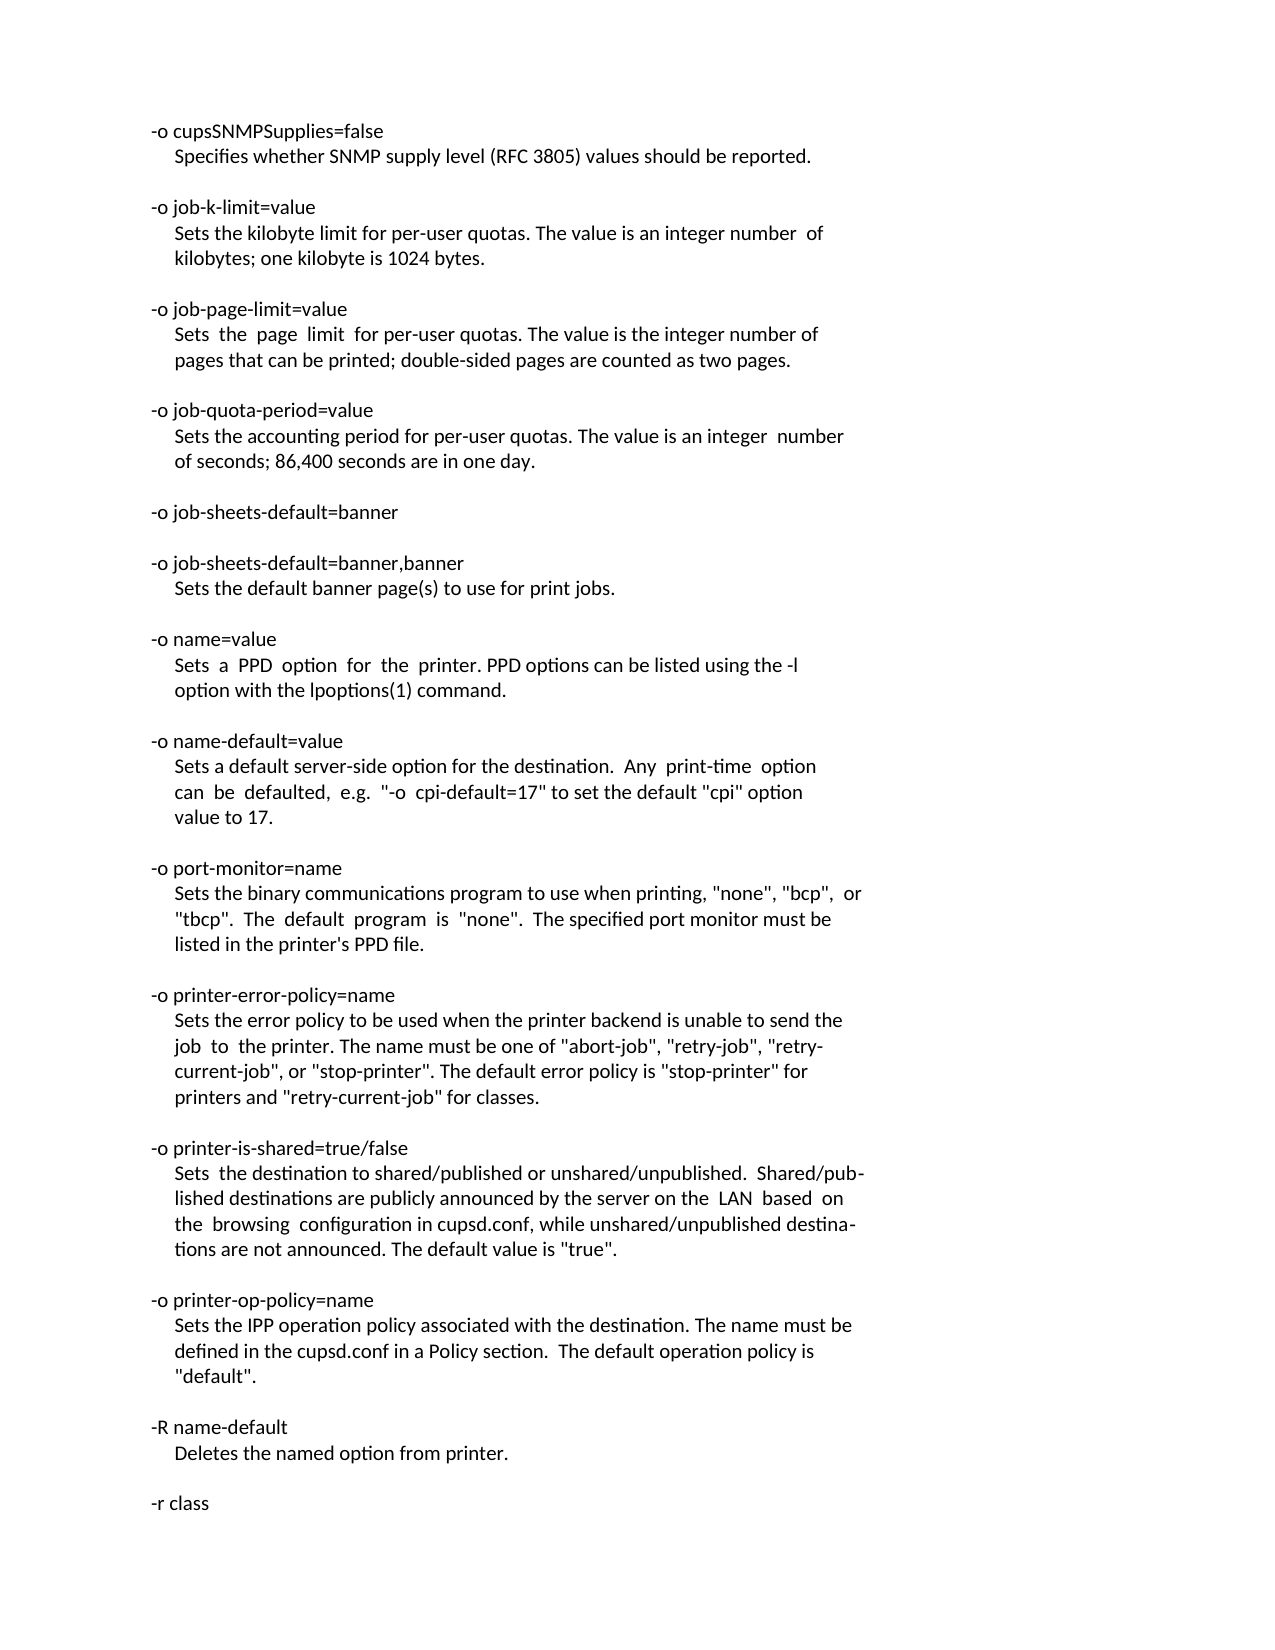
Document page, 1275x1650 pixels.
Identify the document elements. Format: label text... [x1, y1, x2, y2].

text -o job-k-limit=value [118, 194, 1157, 220]
text Sets the kilobyte limit for per-user quotas. The value is an integer number of [118, 220, 1157, 245]
text Sets the destination to shared/published or unshared/unpublished. Shared/pub‐ [118, 1160, 1157, 1186]
text tions are not announced. The default value is "true". [118, 1236, 1157, 1262]
text -o job-sheets-default=banner,banner [118, 550, 1157, 576]
text -o job-sheets-default=banner [118, 499, 1157, 525]
text defined in the cupsd.conf in a Policy section. The default operation policy is [118, 1338, 1157, 1363]
text pages that can be printed; double-sided pages are counted as two pages. [118, 347, 1157, 372]
text of seconds; 86,400 seconds are in one day. [118, 448, 1157, 474]
text -o name=value [118, 626, 1157, 652]
text -o port-monitor=name [118, 855, 1157, 881]
text job to the printer. The name must be one of "abort-job", "retry-job", "retry- [118, 1033, 1157, 1058]
text Specifies whether SNMP supply level (RFC 3805) values should be reported. [118, 143, 1157, 169]
text Sets the error policy to be used when the printer backend is unable to send the [118, 1008, 1157, 1033]
text -o name-default=value [118, 728, 1157, 753]
text printers and "retry-current-job" for classes. [118, 1084, 1157, 1109]
text -R name-default [118, 1414, 1157, 1440]
text "tbcp". The default program is "none". The specified port monitor must be [118, 906, 1157, 931]
text listed in the printer's PPD file. [118, 931, 1157, 957]
text -o job-quota-period=value [118, 398, 1157, 423]
text -o printer-is-shared=true/false [118, 1135, 1157, 1160]
text the browsing configuration in cupsd.conf, while unshared/unpublished destina‐ [118, 1211, 1157, 1236]
text -r class [118, 1491, 1157, 1516]
text Sets the default banner page(s) to use for print jobs. [118, 576, 1157, 601]
text -o job-page-limit=value [118, 296, 1157, 321]
text Sets a default server-side option for the destination. Any print-time option [118, 753, 1157, 779]
text Sets a PPD option for the printer. PPD options can be listed using the -l [118, 652, 1157, 677]
text current-job", or "stop-printer". The default error policy is "stop-printer" for [118, 1058, 1157, 1084]
text lished destinations are publicly announced by the server on the LAN based on [118, 1186, 1157, 1211]
text Deletes the named option from printer. [118, 1440, 1157, 1465]
text "default". [118, 1363, 1157, 1389]
text Sets the binary communications program to use when printing, "none", "bcp", or [118, 881, 1157, 906]
text option with the lpoptions(1) command. [118, 677, 1157, 703]
text -o cupsSNMPSupplies=false [118, 118, 1157, 143]
text -o printer-op-policy=name [118, 1287, 1157, 1313]
text Sets the IPP operation policy associated with the destination. The name must be [118, 1313, 1157, 1338]
text can be defaulted, e.g. "-o cpi-default=17" to set the default "cpi" option [118, 779, 1157, 804]
text Sets the page limit for per-user quotas. The value is the integer number of [118, 321, 1157, 347]
text -o printer-error-policy=name [118, 982, 1157, 1008]
text kilobytes; one kilobyte is 1024 bytes. [118, 245, 1157, 271]
text Sets the accounting period for per-user quotas. The value is an integer number [118, 423, 1157, 448]
text value to 17. [118, 804, 1157, 830]
